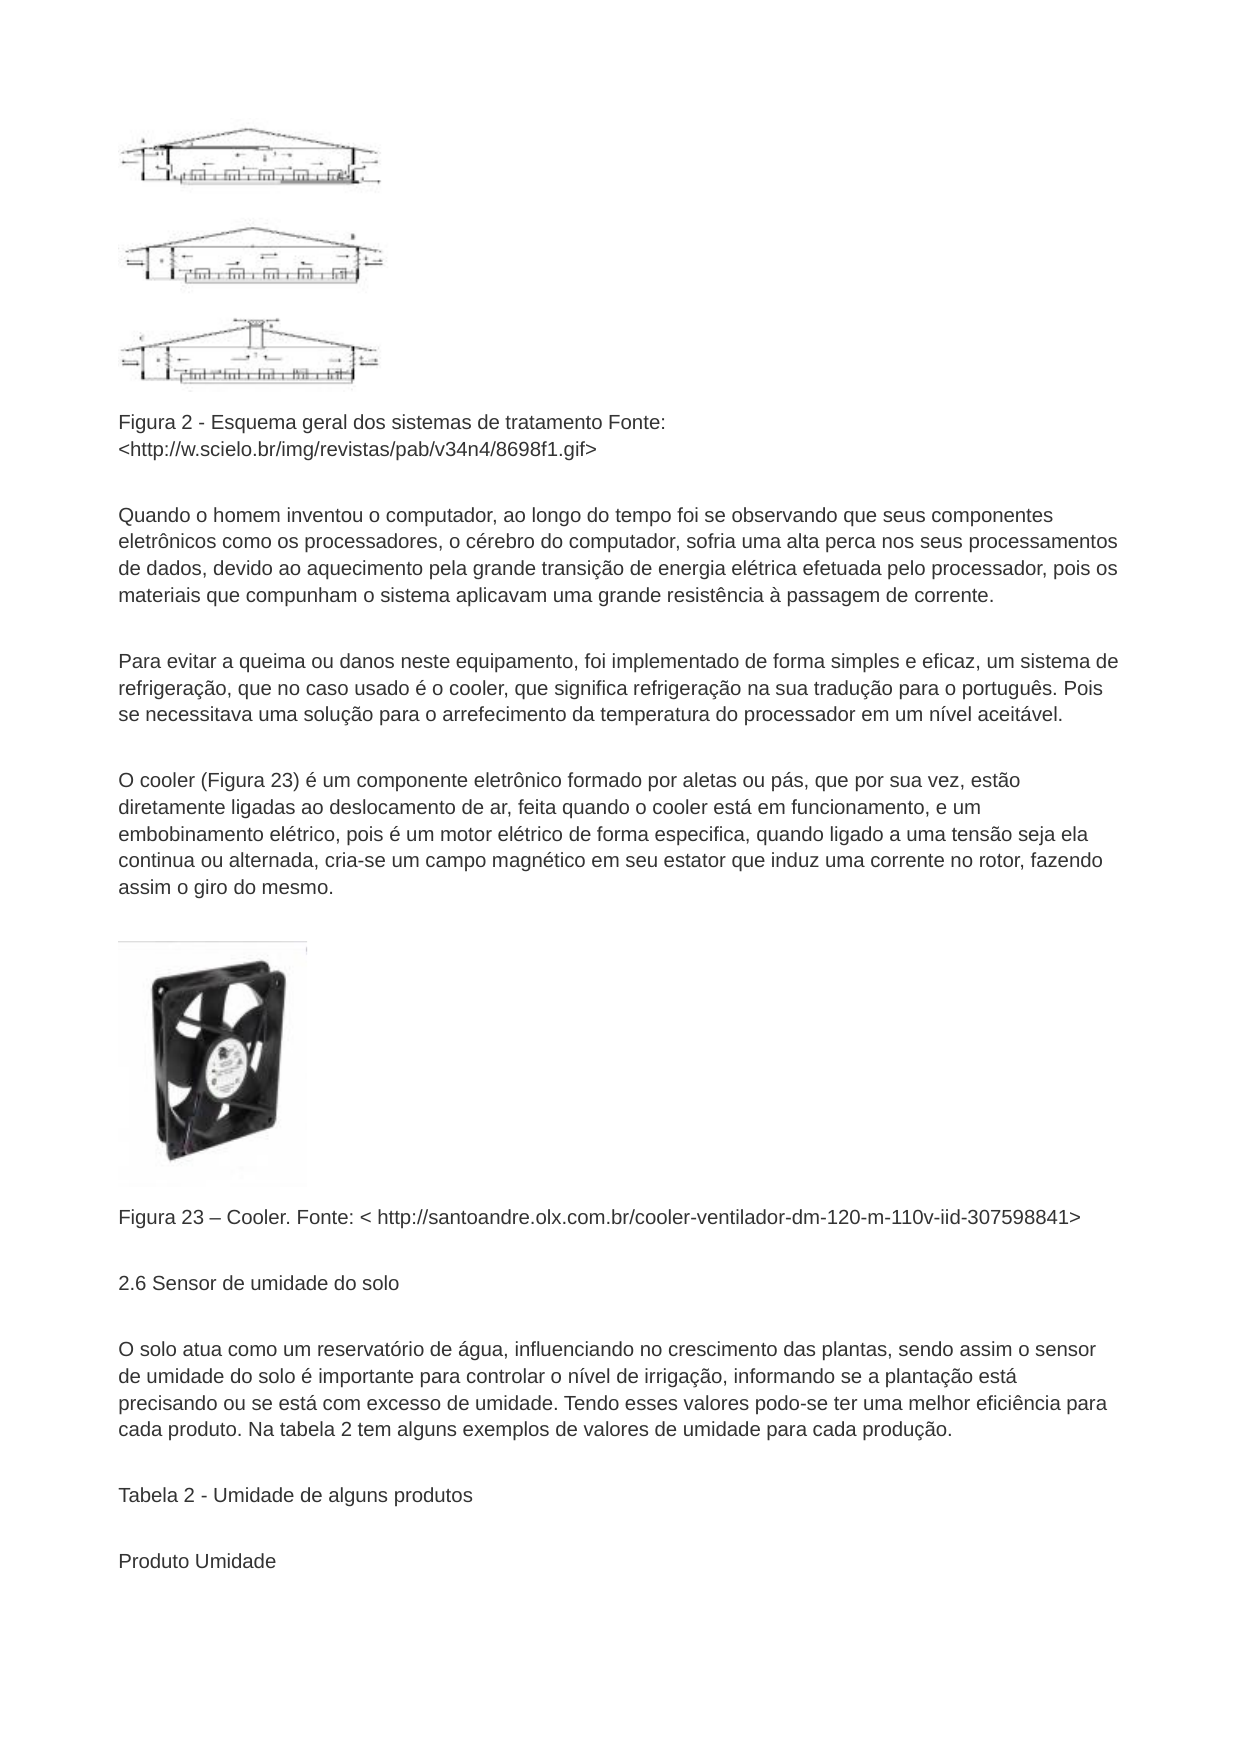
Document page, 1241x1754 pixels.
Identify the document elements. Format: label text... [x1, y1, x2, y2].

text Quando o homem inventou o computador, ao longo do tempo foi se observando que seus componentes eletrônicos como os processadores, o cérebro do computador, sofria uma alta perca nos seus processamentos de dados, devido ao aquecimento pela grande transição de energia elétrica efetuada pelo processador, pois os materiais que compunham o sistema aplicavam uma grande resistência à passagem de corrente. [118, 503, 1122, 607]
picture [118, 941, 308, 1187]
text Figura 2 - Esquema geral dos sistemas de tratamento Fonte: <http://w.scielo.br/img/revistas/pab/v34n4/8698f1.gif> [118, 410, 1122, 461]
text O cooler (Figura 23) é um componente eletrônico formado por aletas ou pás, que por sua vez, estão diretamente ligadas ao deslocamento de ar, feita quando o cooler está em funcionamento, e um embobinamento elétrico, pois é um motor elétrico de forma especifica, quando ligado a uma tensão seja ela continua ou alternada, cria-se um campo magnético em seu estator que induz uma corrente no rotor, fazendo assim o giro do mesmo. [118, 768, 1122, 899]
text Tabela 2 - Umidade de alguns produtos [118, 1483, 1122, 1507]
text Figura 23 – Cooler. Fonte: < http://santoandre.olx.com.br/cooler-ventilador-dm-120-m-110v-iid-307598841> [118, 1206, 1122, 1229]
text 2.6 Sensor de umidade do solo [118, 1271, 1122, 1295]
text Produto Umidade [118, 1549, 1122, 1573]
text O solo atua como um reservatório de água, influenciando no crescimento das plantas, sendo assim o sensor de umidade do solo é importante para controlar o nível de irrigação, informando se a plantação está precisando ou se está com excesso de umidade. Tendo esses valores podo-se ter uma melhor eficiência para cada produto. Na tabela 2 tem alguns exemplos de valores de umidade para cada produção. [118, 1337, 1122, 1441]
picture [118, 118, 389, 392]
text Para evitar a queima ou danos neste equipamento, foi implementado de forma simples e eficaz, um sistema de refrigeração, que no caso usado é o cooler, que significa refrigeração na sua tradução para o português. Pois se necessitava uma solução para o arrefecimento da temperatura do processador em um nível aceitável. [118, 649, 1122, 726]
